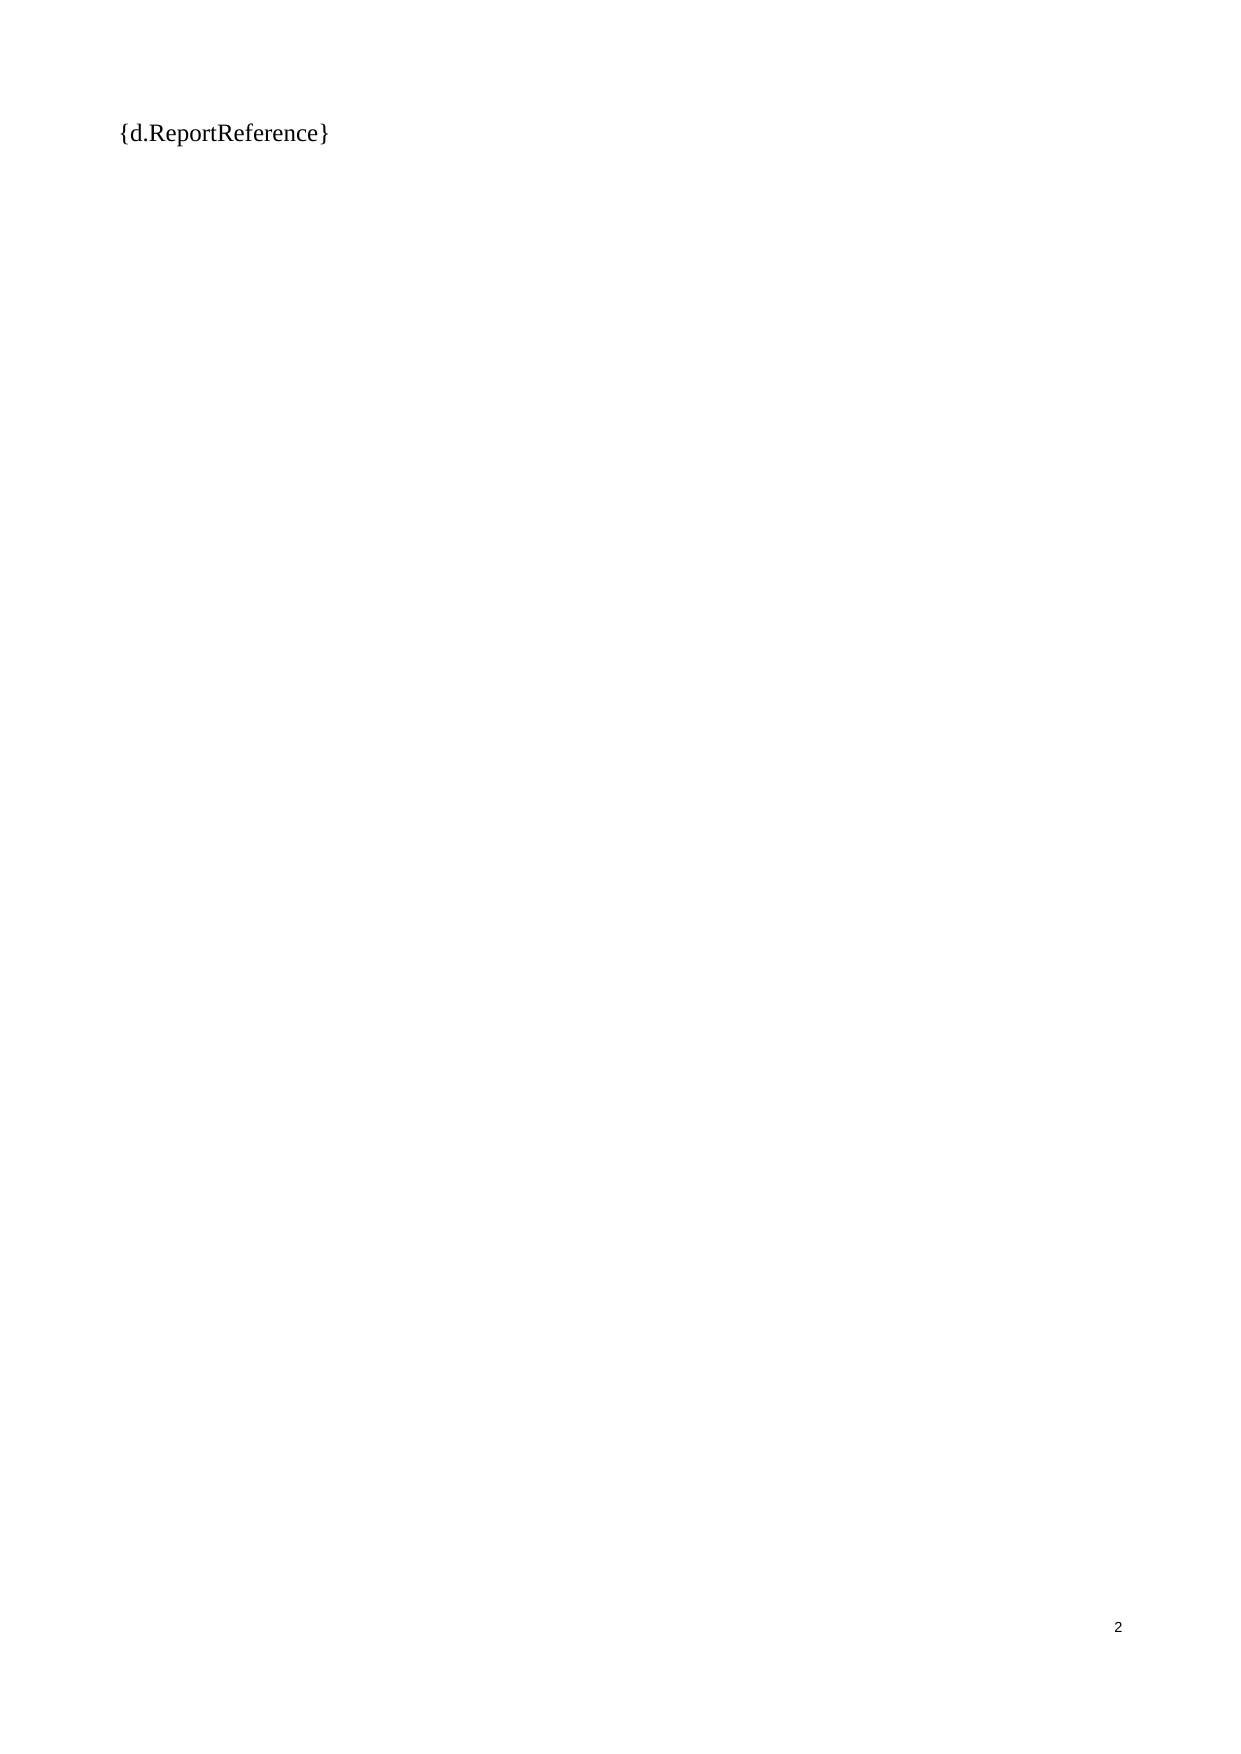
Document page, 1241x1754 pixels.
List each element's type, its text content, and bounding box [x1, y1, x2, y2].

text {d.ReportReference} [118, 118, 1122, 147]
